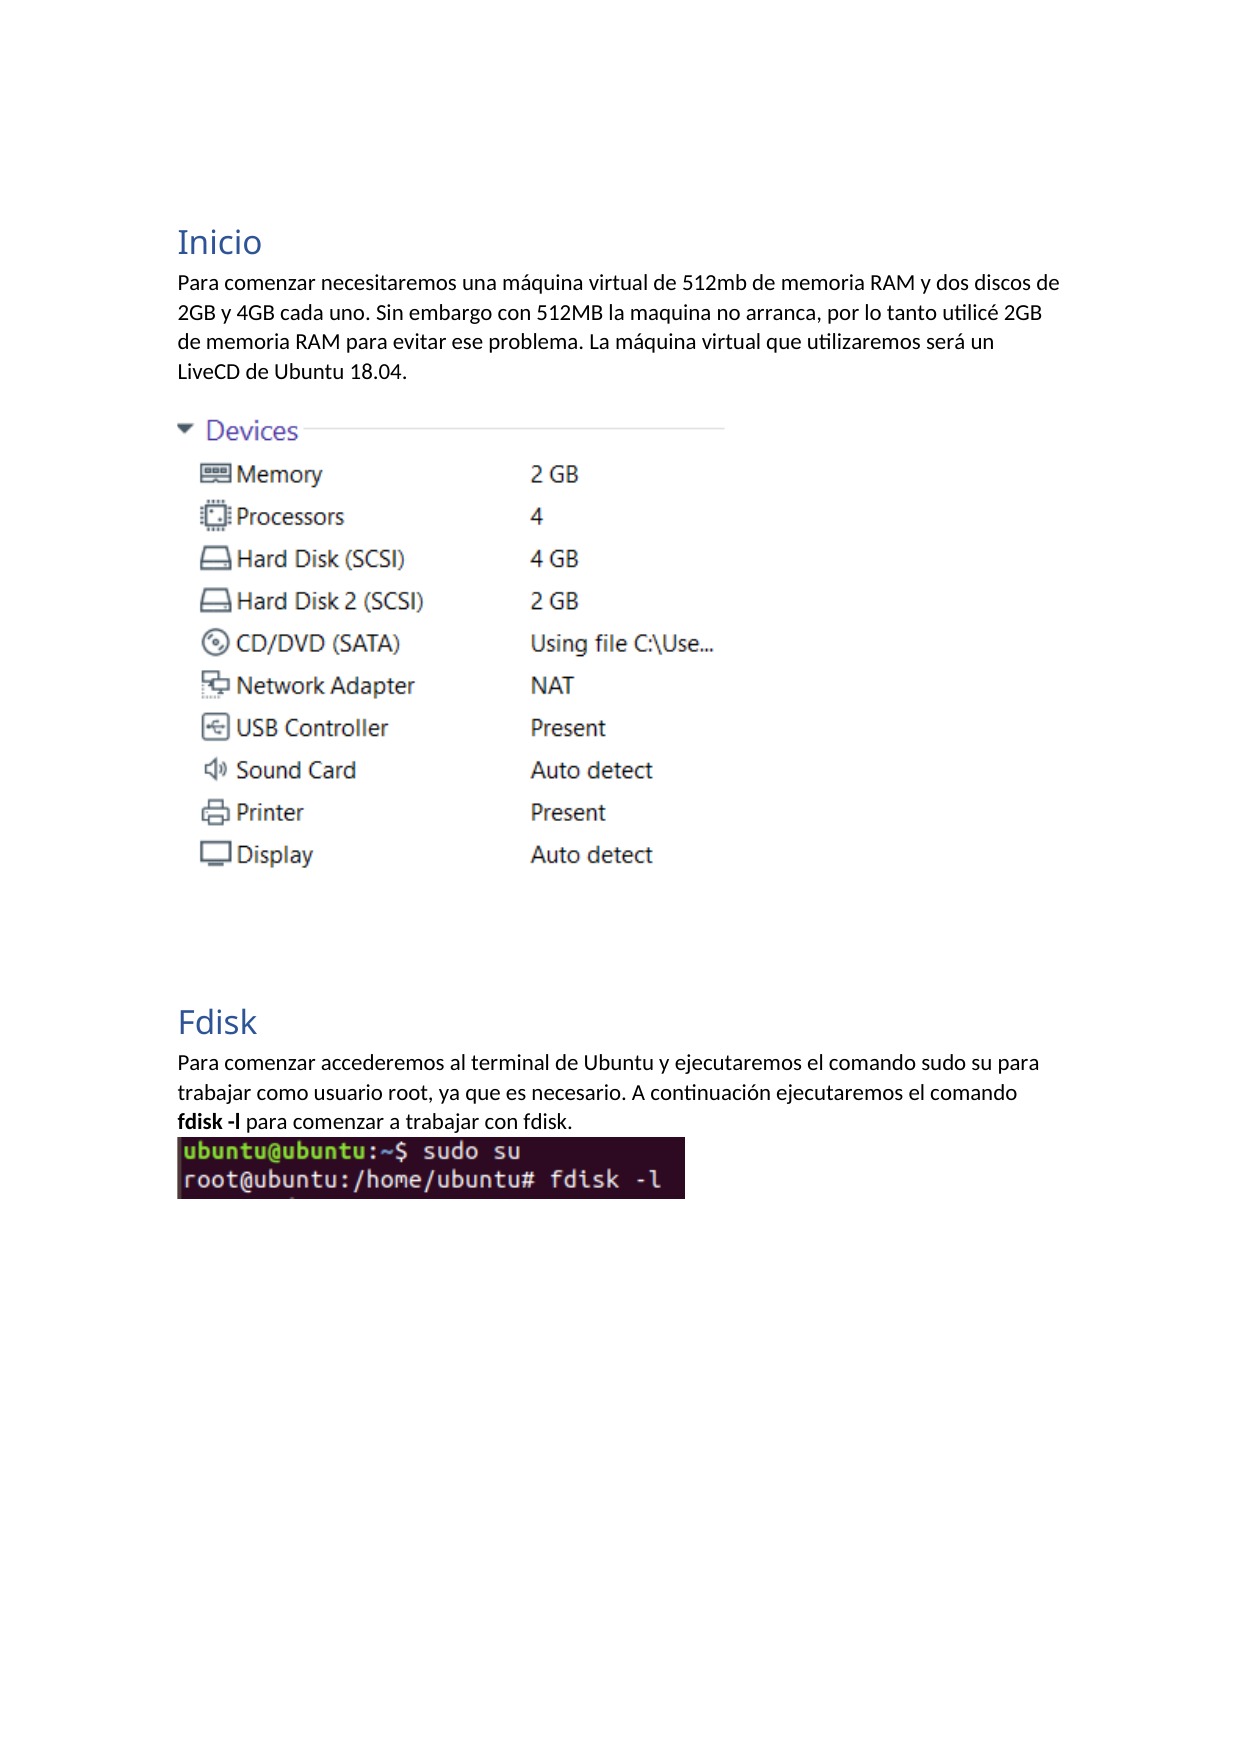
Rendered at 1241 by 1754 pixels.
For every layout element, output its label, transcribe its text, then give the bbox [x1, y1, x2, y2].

subtitle Fdisk [177, 999, 1063, 1044]
subtitle Inicio [177, 219, 1063, 264]
text Para comenzar necesitaremos una máquina virtual de 512mb de memoria RAM y dos discos de 2GB y 4GB cada uno. Sin embargo con 512MB la maquina no arranca, por lo tanto utilicé 2GB de memoria RAM para evitar ese problema. La máquina virtual que utilizaremos será un LiveCD de Ubuntu 18.04. [177, 268, 1063, 385]
text Para comenzar accederemos al terminal de Ubuntu y ejecutaremos el comando sudo su para trabajar como usuario root, ya que es necesario. A continuación ejecutaremos el comando fdisk -l para comenzar a trabajar con fdisk. [177, 1048, 1063, 1198]
